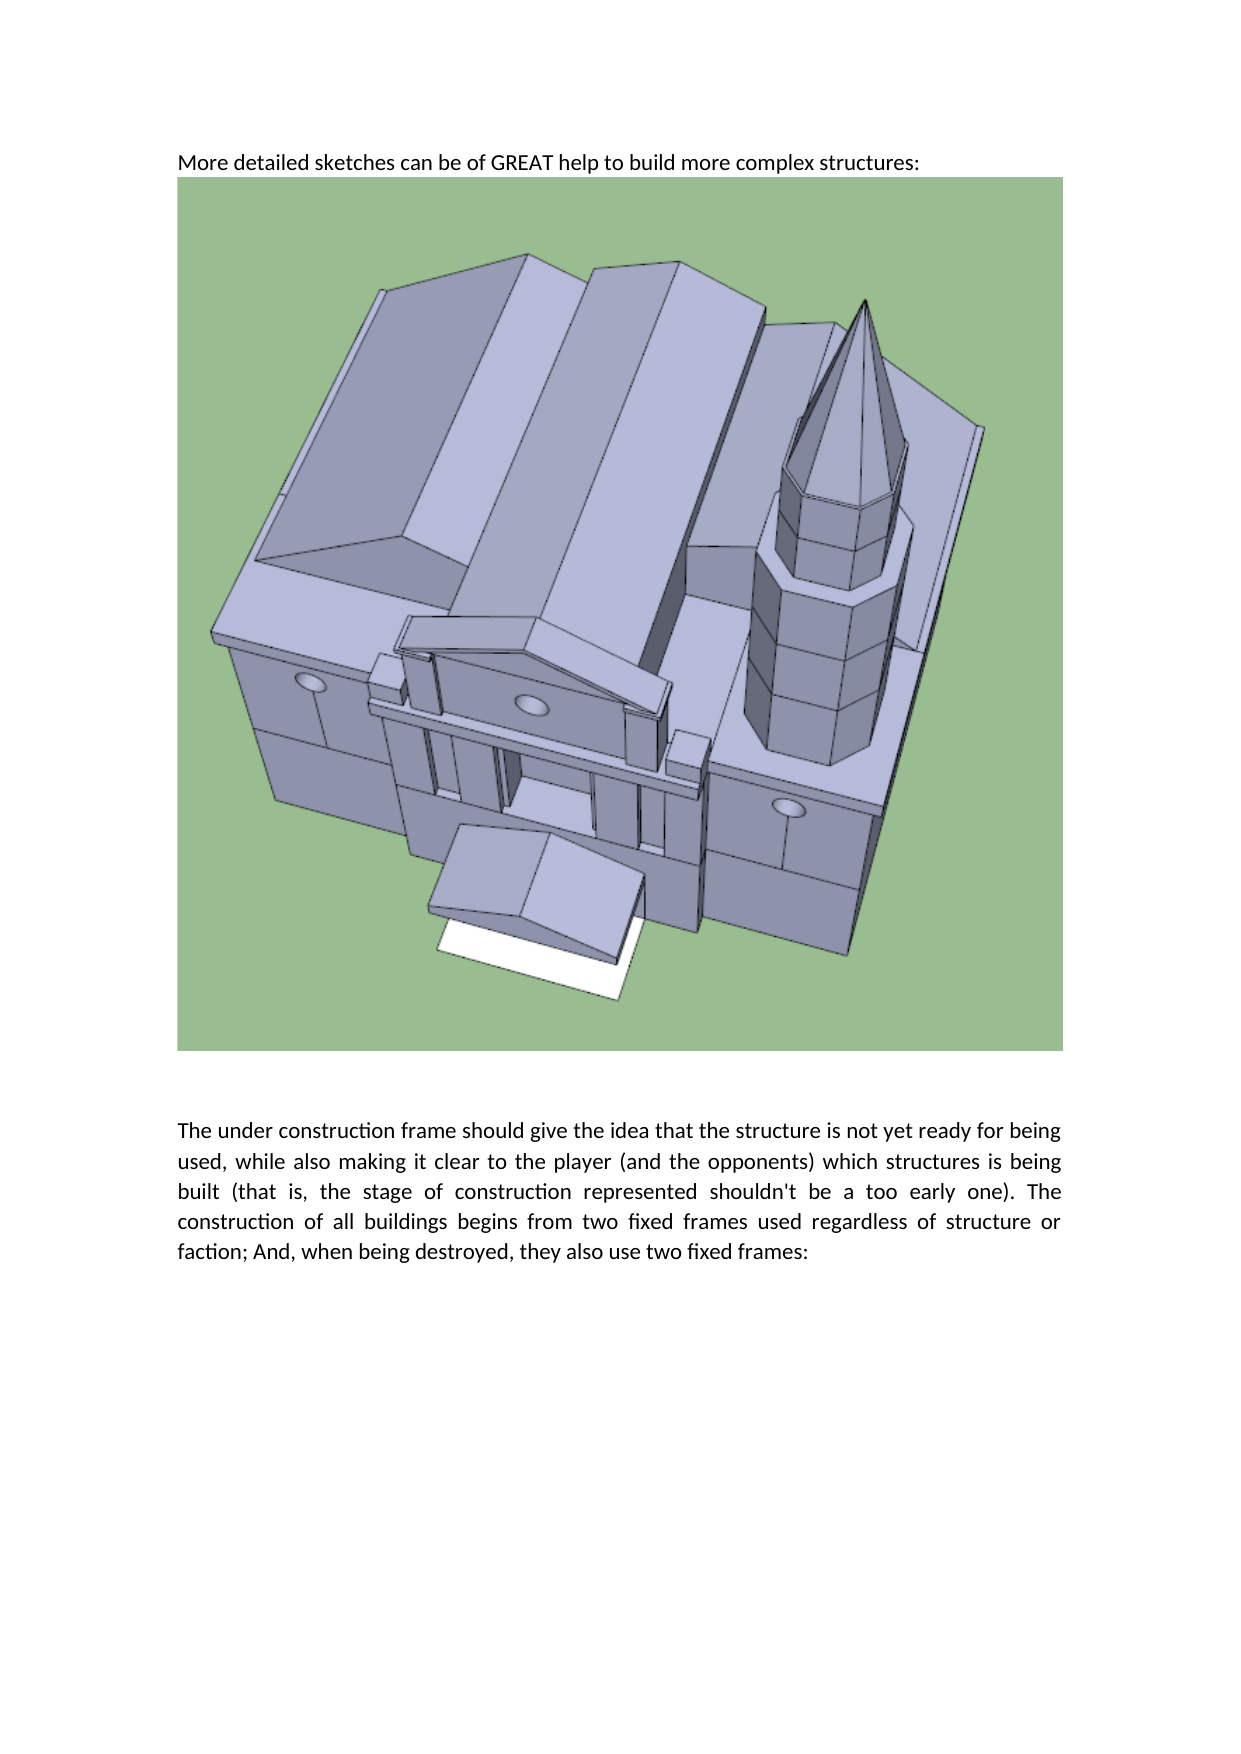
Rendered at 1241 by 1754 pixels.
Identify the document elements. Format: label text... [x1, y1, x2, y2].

text The under construction frame should give the idea that the structure is not yet ready for being used, while also making it clear to the player (and the opponents) which structures is being built (that is, the stage of construction represented shouldn't be a too early one). The construction of all buildings begins from two fixed frames used regardless of structure or faction; And, when being destroyed, they also use two fixed frames: [177, 1117, 1063, 1265]
text More detailed sketches can be of GREAT help to build more complex structures: [177, 148, 1063, 177]
picture [177, 177, 1063, 1051]
